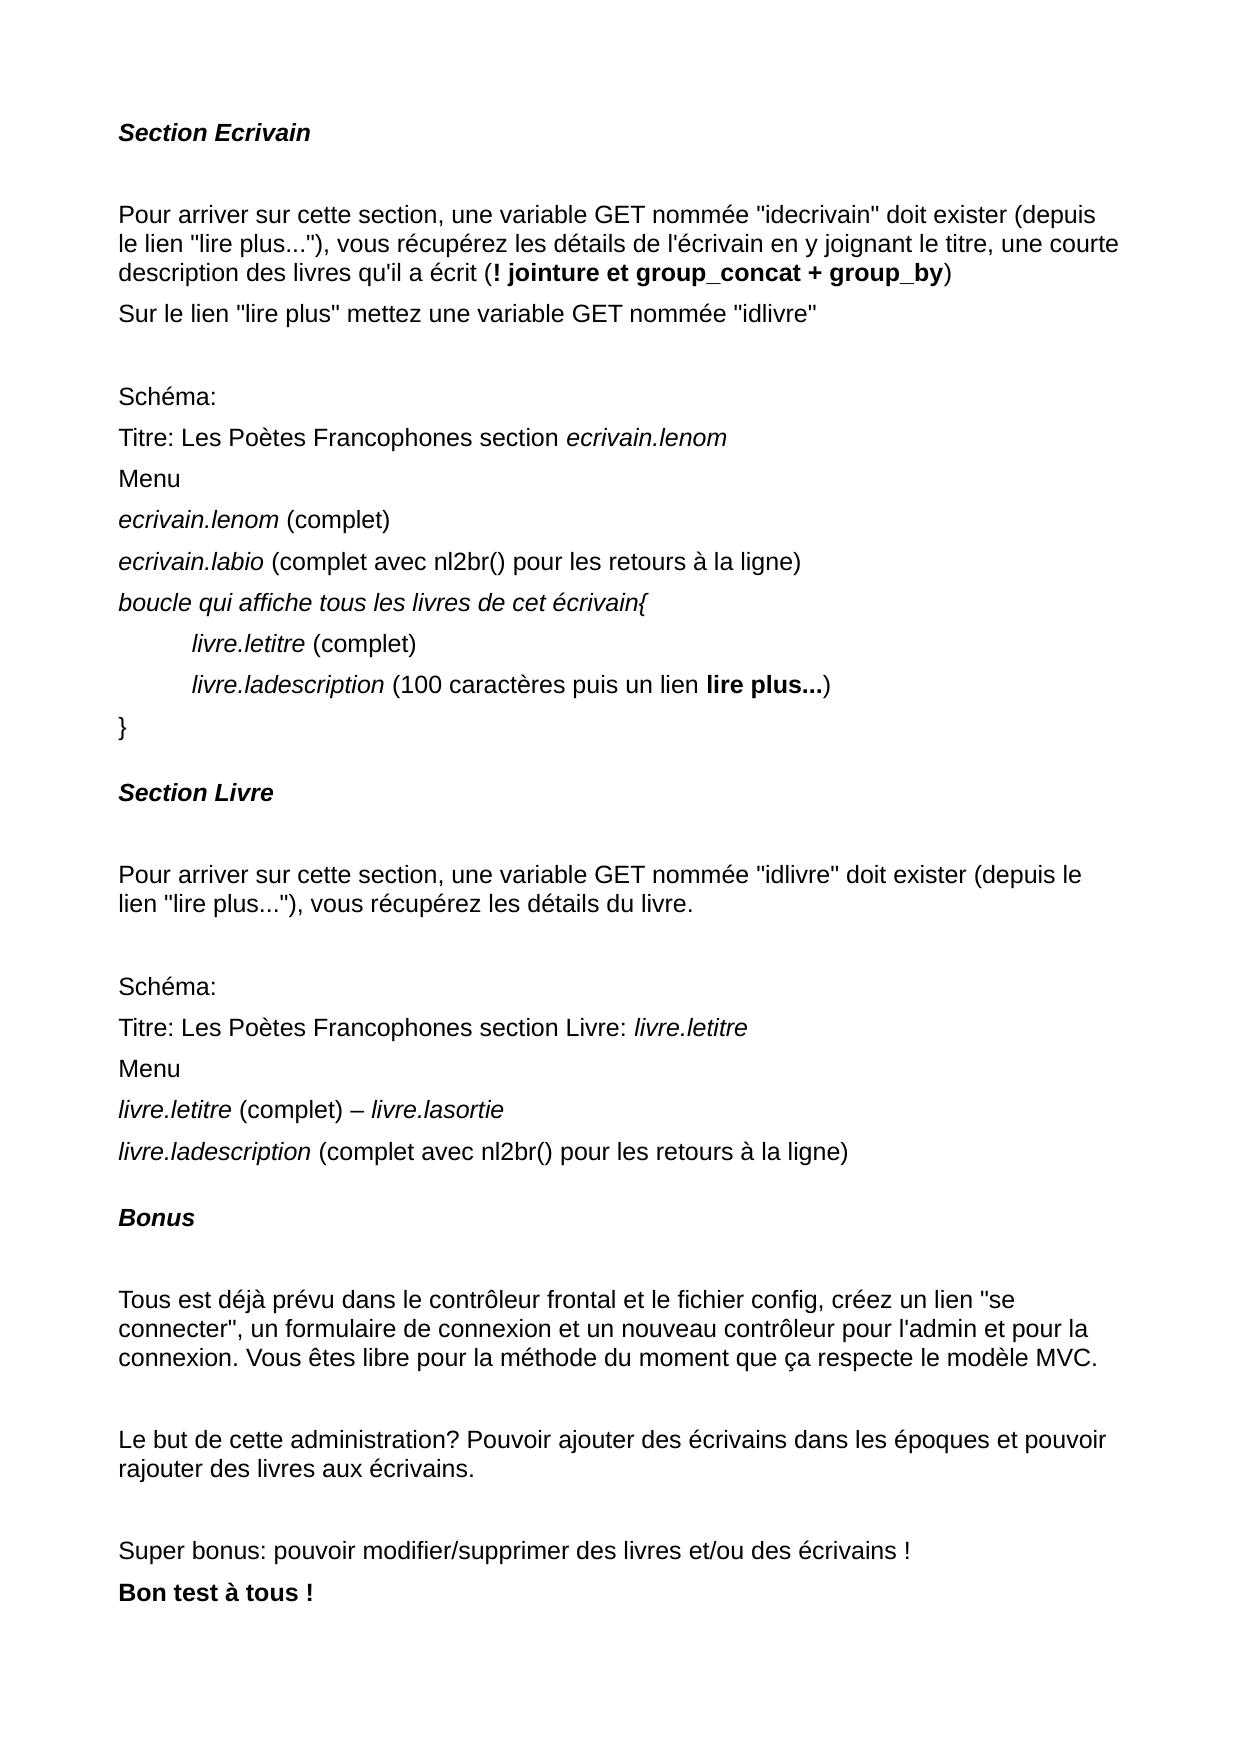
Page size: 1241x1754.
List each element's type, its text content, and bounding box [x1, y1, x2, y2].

text Titre: Les Poètes Francophones section ecrivain.lenom [118, 423, 1122, 452]
text boucle qui affiche tous les livres de cet écrivain{ [118, 588, 1122, 617]
subtitle Section Livre [118, 778, 1122, 806]
text Menu [118, 464, 1122, 493]
text livre.ladescription (100 caractères puis un lien lire plus...) [118, 670, 1122, 699]
text Le but de cette administration? Pouvoir ajouter des écrivains dans les époques et pouvoir rajouter des livres aux écrivains. [118, 1425, 1122, 1482]
subtitle Section Ecrivain [118, 118, 1122, 147]
text Schéma: [118, 382, 1122, 410]
text Super bonus: pouvoir modifier/supprimer des livres et/ou des écrivains ! [118, 1536, 1122, 1565]
text Menu [118, 1054, 1122, 1083]
text } [118, 712, 1122, 740]
text ecrivain.labio (complet avec nl2br() pour les retours à la ligne) [118, 547, 1122, 575]
text Sur le lien "lire plus" mettez une variable GET nommée "idlivre" [118, 299, 1122, 328]
text Schéma: [118, 971, 1122, 1000]
text Pour arriver sur cette section, une variable GET nommée "idecrivain" doit exister (depuis le lien "lire plus..."), vous récupérez les détails de l'écrivain en y joignant le titre, une courte description des livres qu'il a écrit (! jointure et group_concat + group_by) [118, 200, 1122, 287]
text livre.letitre (complet) [118, 629, 1122, 658]
text Bon test à tous ! [118, 1577, 1122, 1606]
text ecrivain.lenom (complet) [118, 505, 1122, 534]
text Pour arriver sur cette section, une variable GET nommée "idlivre" doit exister (depuis le lien "lire plus..."), vous récupérez les détails du livre. [118, 860, 1122, 918]
text Tous est déjà prévu dans le contrôleur frontal et le fichier config, créez un lien "se connecter", un formulaire de connexion et un nouveau contrôleur pour l'admin et pour la connexion. Vous êtes libre pour la méthode du moment que ça respecte le modèle MVC. [118, 1285, 1122, 1371]
text livre.ladescription (complet avec nl2br() pour les retours à la ligne) [118, 1136, 1122, 1165]
subtitle Bonus [118, 1203, 1122, 1231]
text livre.letitre (complet) – livre.lasortie [118, 1095, 1122, 1124]
text Titre: Les Poètes Francophones section Livre: livre.letitre [118, 1013, 1122, 1041]
